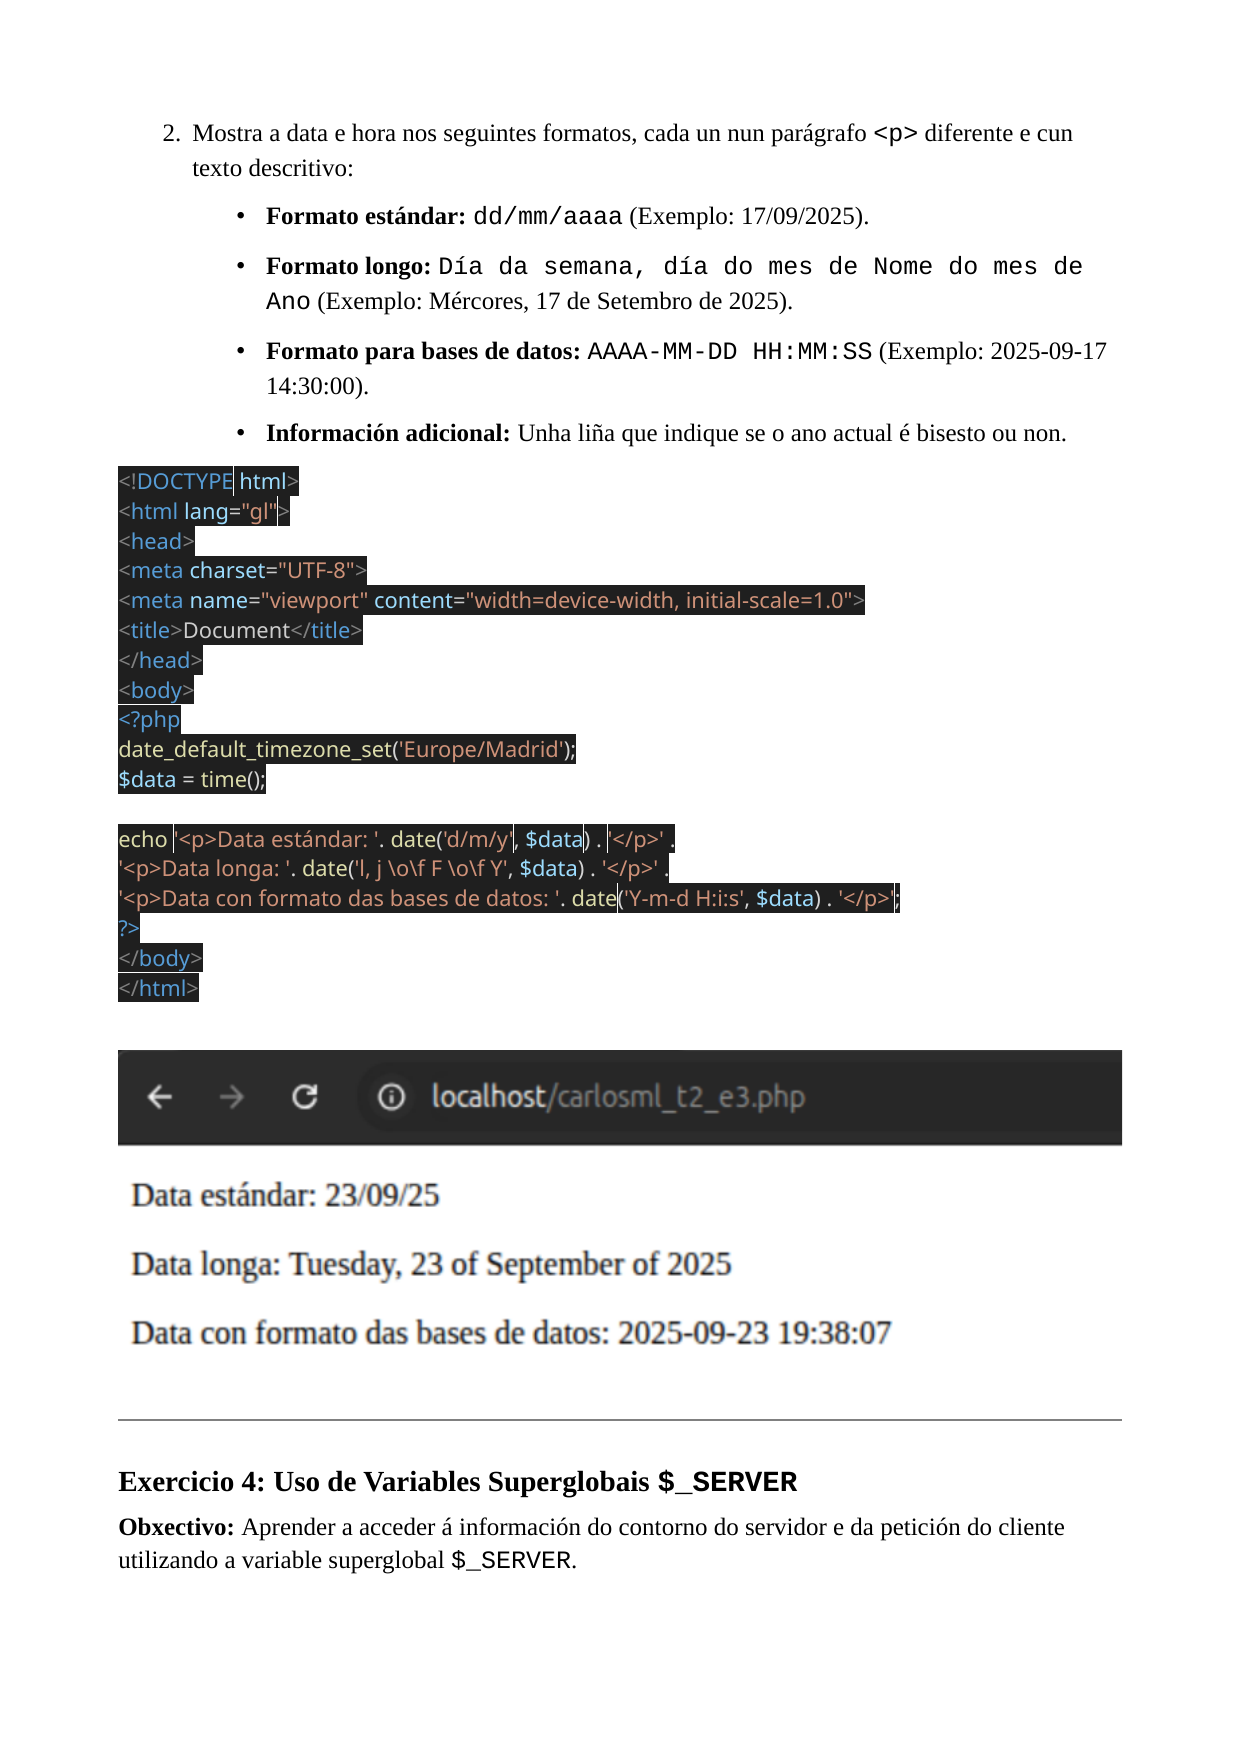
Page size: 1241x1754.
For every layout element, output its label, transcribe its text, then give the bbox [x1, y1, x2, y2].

list Formato para bases de datos: AAAA-MM-DD HH:MM:SS (Exemplo: 2025-09-17 14:30:00). [236, 336, 1122, 400]
list Formato estándar: dd/mm/aaaa (Exemplo: 17/09/2025). [236, 201, 1122, 232]
text </head> [118, 645, 1122, 675]
text </body> [118, 943, 1122, 972]
text Obxectivo: Aprender a acceder á información do contorno do servidor e da petición do cliente utilizando a variable superglobal $_SERVER. [118, 1512, 1122, 1576]
list Formato longo: Día da semana, día do mes de Nome do mes de Ano (Exemplo: Mércores, 17 de Setembro de 2025). [236, 251, 1122, 317]
text </html> [118, 972, 1122, 1002]
text <?php [118, 704, 1122, 734]
text echo '<p>Data estándar: '. date('d/m/y', $data) . '</p>' . [118, 823, 1122, 853]
list Mostra a data e hora nos seguintes formatos, cada un nun parágrafo <p> diferente e cun texto descritivo: [162, 118, 1122, 182]
text <html lang="gl"> [118, 496, 1122, 526]
text ?> [118, 913, 1122, 943]
text date_default_timezone_set('Europe/Madrid'); [118, 734, 1122, 764]
text <meta charset="UTF-8"> [118, 556, 1122, 585]
list Información adicional: Unha liña que indique se o ano actual é bisesto ou non. [236, 418, 1122, 447]
text <!DOCTYPE html> [118, 466, 1122, 496]
picture [118, 1050, 1123, 1377]
text '<p>Data longa: '. date('l, j \o\f F \o\f Y', $data) . '</p>' . [118, 853, 1122, 883]
subtitle Exercicio 4: Uso de Variables Superglobais $_SERVER [118, 1464, 1122, 1500]
text '<p>Data con formato das bases de datos: '. date('Y-m-d H:i:s', $data) . '</p>'; [118, 883, 1122, 913]
text <head> [118, 526, 1122, 556]
text $data = time(); [118, 764, 1122, 794]
text <title>Document</title> [118, 615, 1122, 645]
text <meta name="viewport" content="width=device-width, initial-scale=1.0"> [118, 585, 1122, 615]
text <body> [118, 675, 1122, 704]
